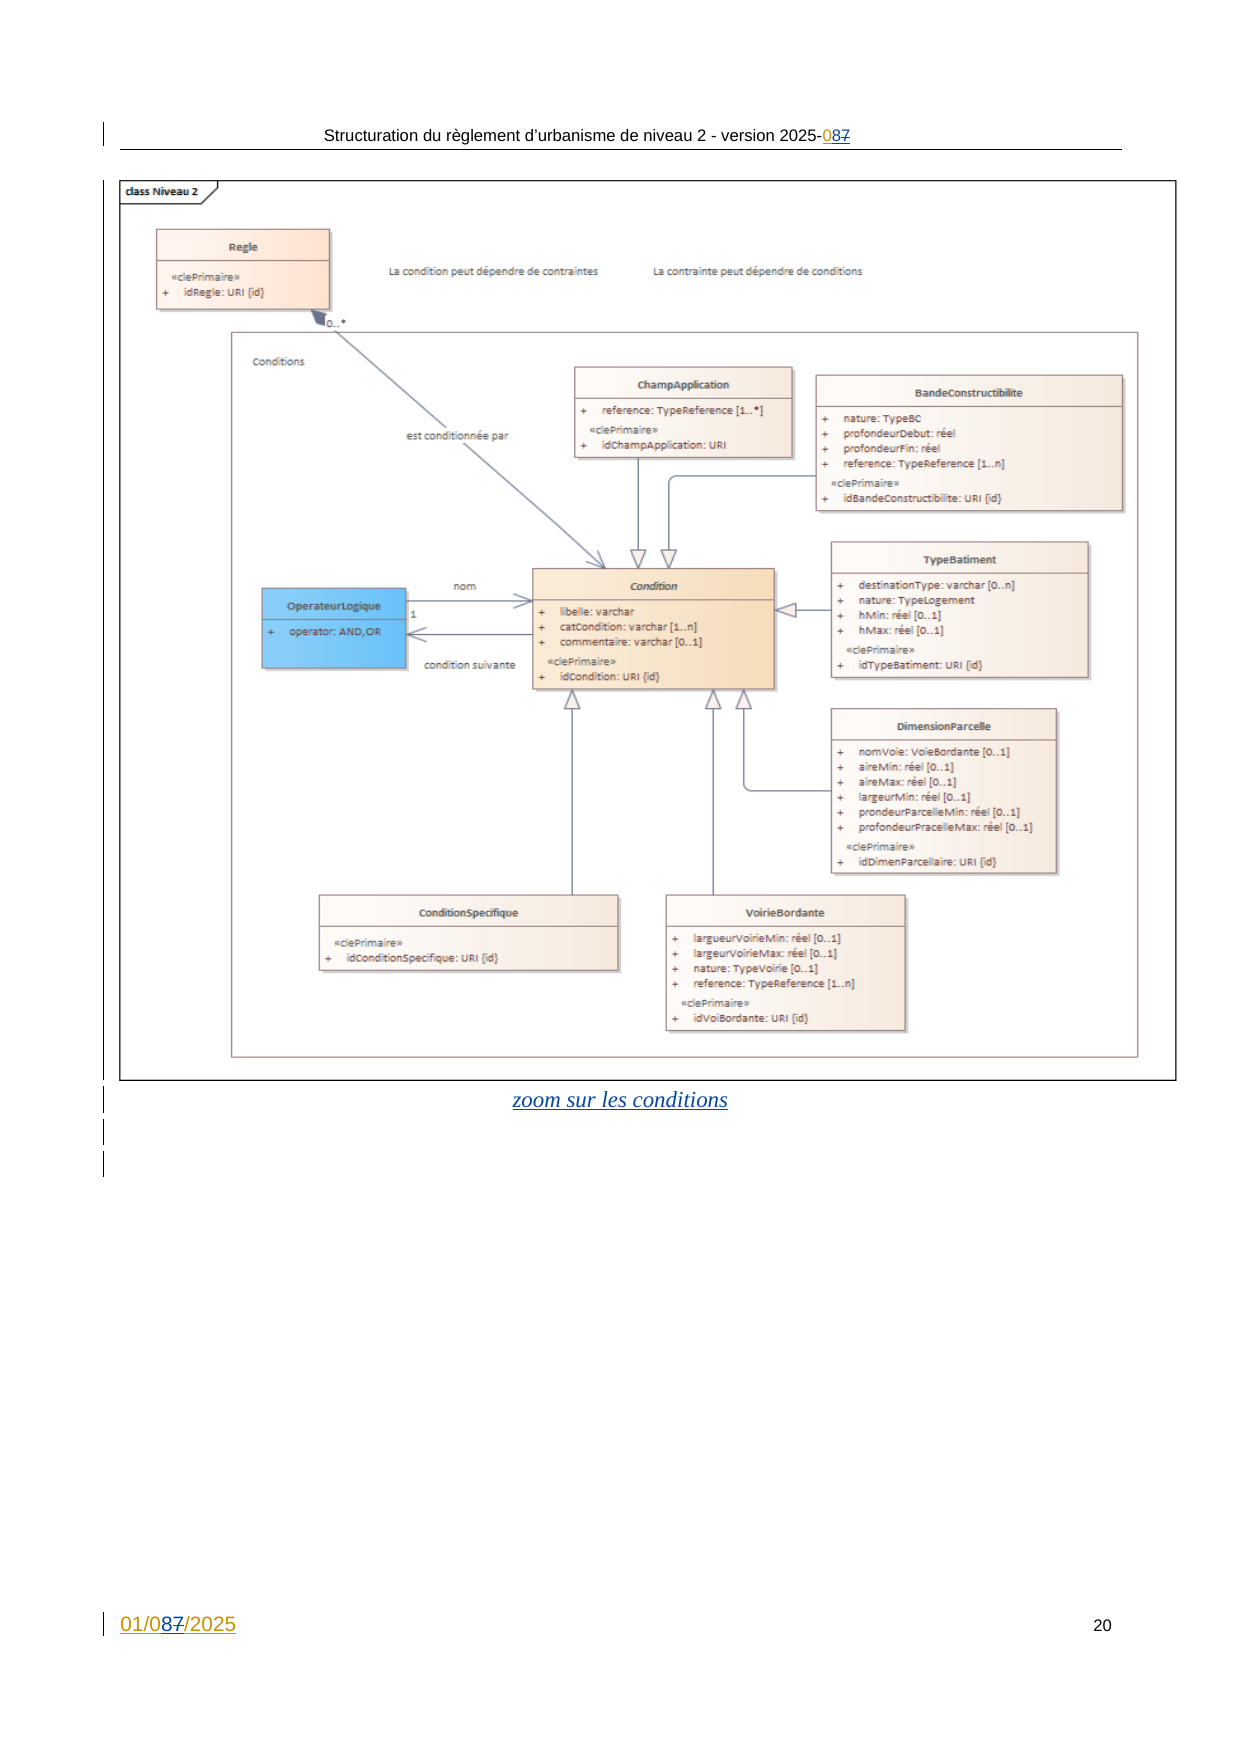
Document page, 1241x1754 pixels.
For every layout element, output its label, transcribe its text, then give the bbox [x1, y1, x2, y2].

picture [118, 179, 1185, 1081]
text zoom sur les conditions [118, 1086, 1122, 1113]
